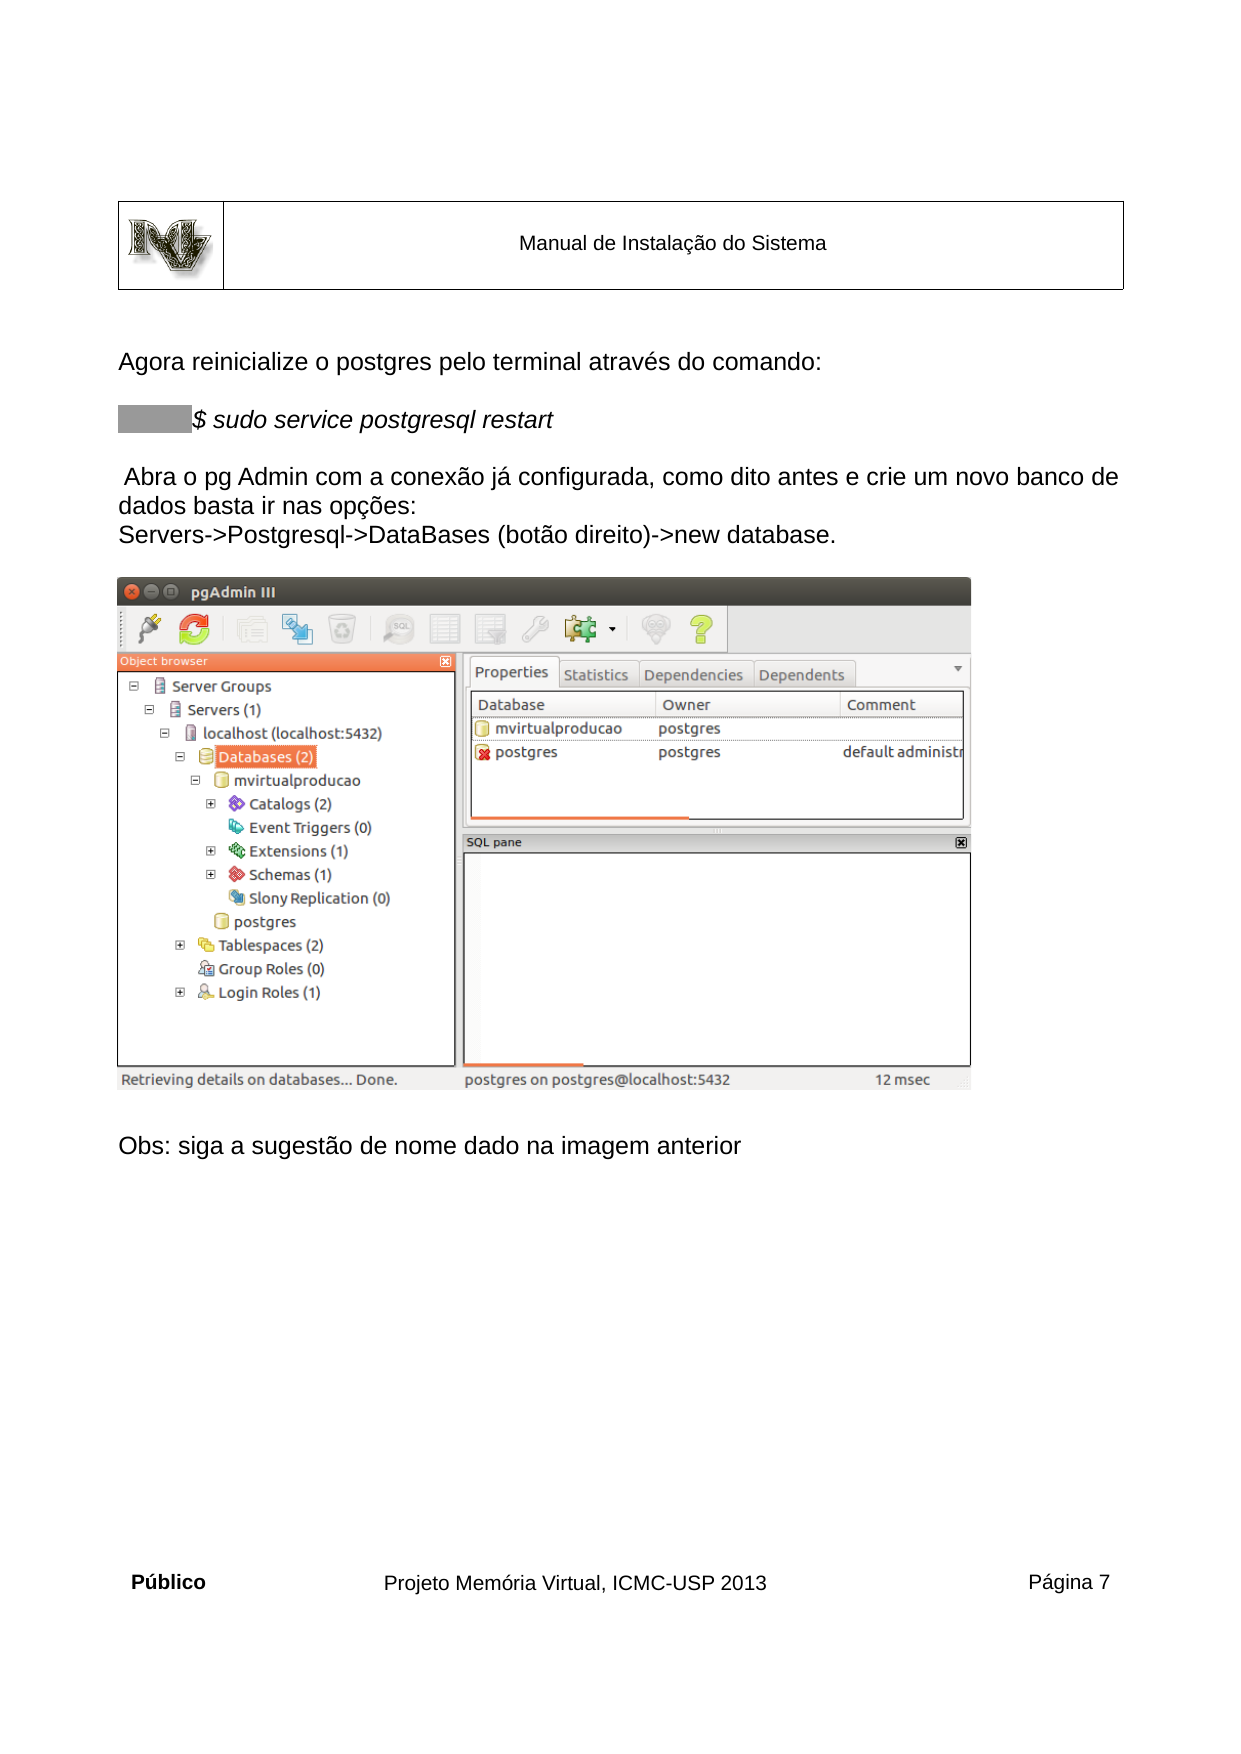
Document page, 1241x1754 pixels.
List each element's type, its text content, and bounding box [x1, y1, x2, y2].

text Servers->Postgresql->DataBases (botão direito)->new database. [118, 520, 1122, 548]
text $ sudo service postgresql restart [118, 405, 1122, 433]
text Agora reinicialize o postgres pelo terminal através do comando: [118, 347, 1122, 376]
picture [117, 577, 972, 1090]
text Abra o pg Admin com a conexão já configurada, como dito antes e crie um novo banco de dados basta ir nas opções: [118, 462, 1122, 520]
text Obs: siga a sugestão de nome dado na imagem anterior [118, 1131, 1122, 1159]
picture [123, 207, 214, 283]
